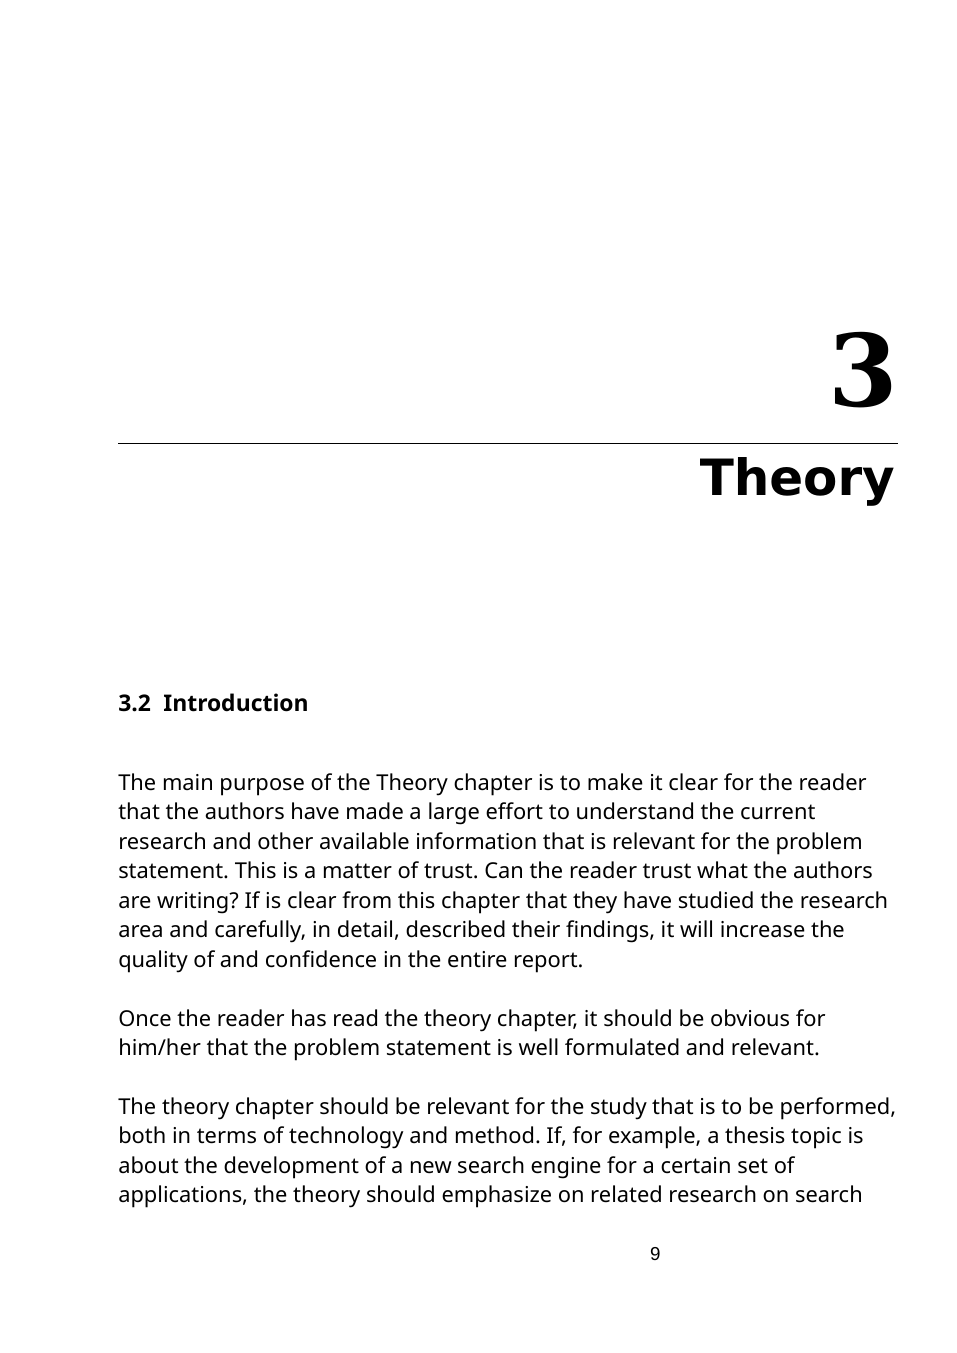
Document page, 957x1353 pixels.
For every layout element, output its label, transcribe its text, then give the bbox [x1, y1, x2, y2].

text The main purpose of the Theory chapter is to make it clear for the reader that the authors have made a large effort to understand the current research and other available information that is relevant for the problem statement. This is a matter of trust. Can the reader trust what the authors are writing? If is clear from this chapter that they have studied the research area and carefully, in detail, described their findings, it will increase the quality of and confidence in the entire report. [118, 737, 898, 973]
subtitle Theory [118, 444, 898, 510]
subtitle Introduction [118, 687, 898, 718]
text Once the reader has read the theory chapter, it should be obvious for him/her that the problem statement is well formulated and relevant. [118, 986, 898, 1061]
text The theory chapter should be relevant for the study that is to be performed, both in terms of technology and method. If, for example, a thesis topic is about the development of a new search engine for a certain set of applications, the theory should emphasize on related research on search [118, 1074, 898, 1209]
